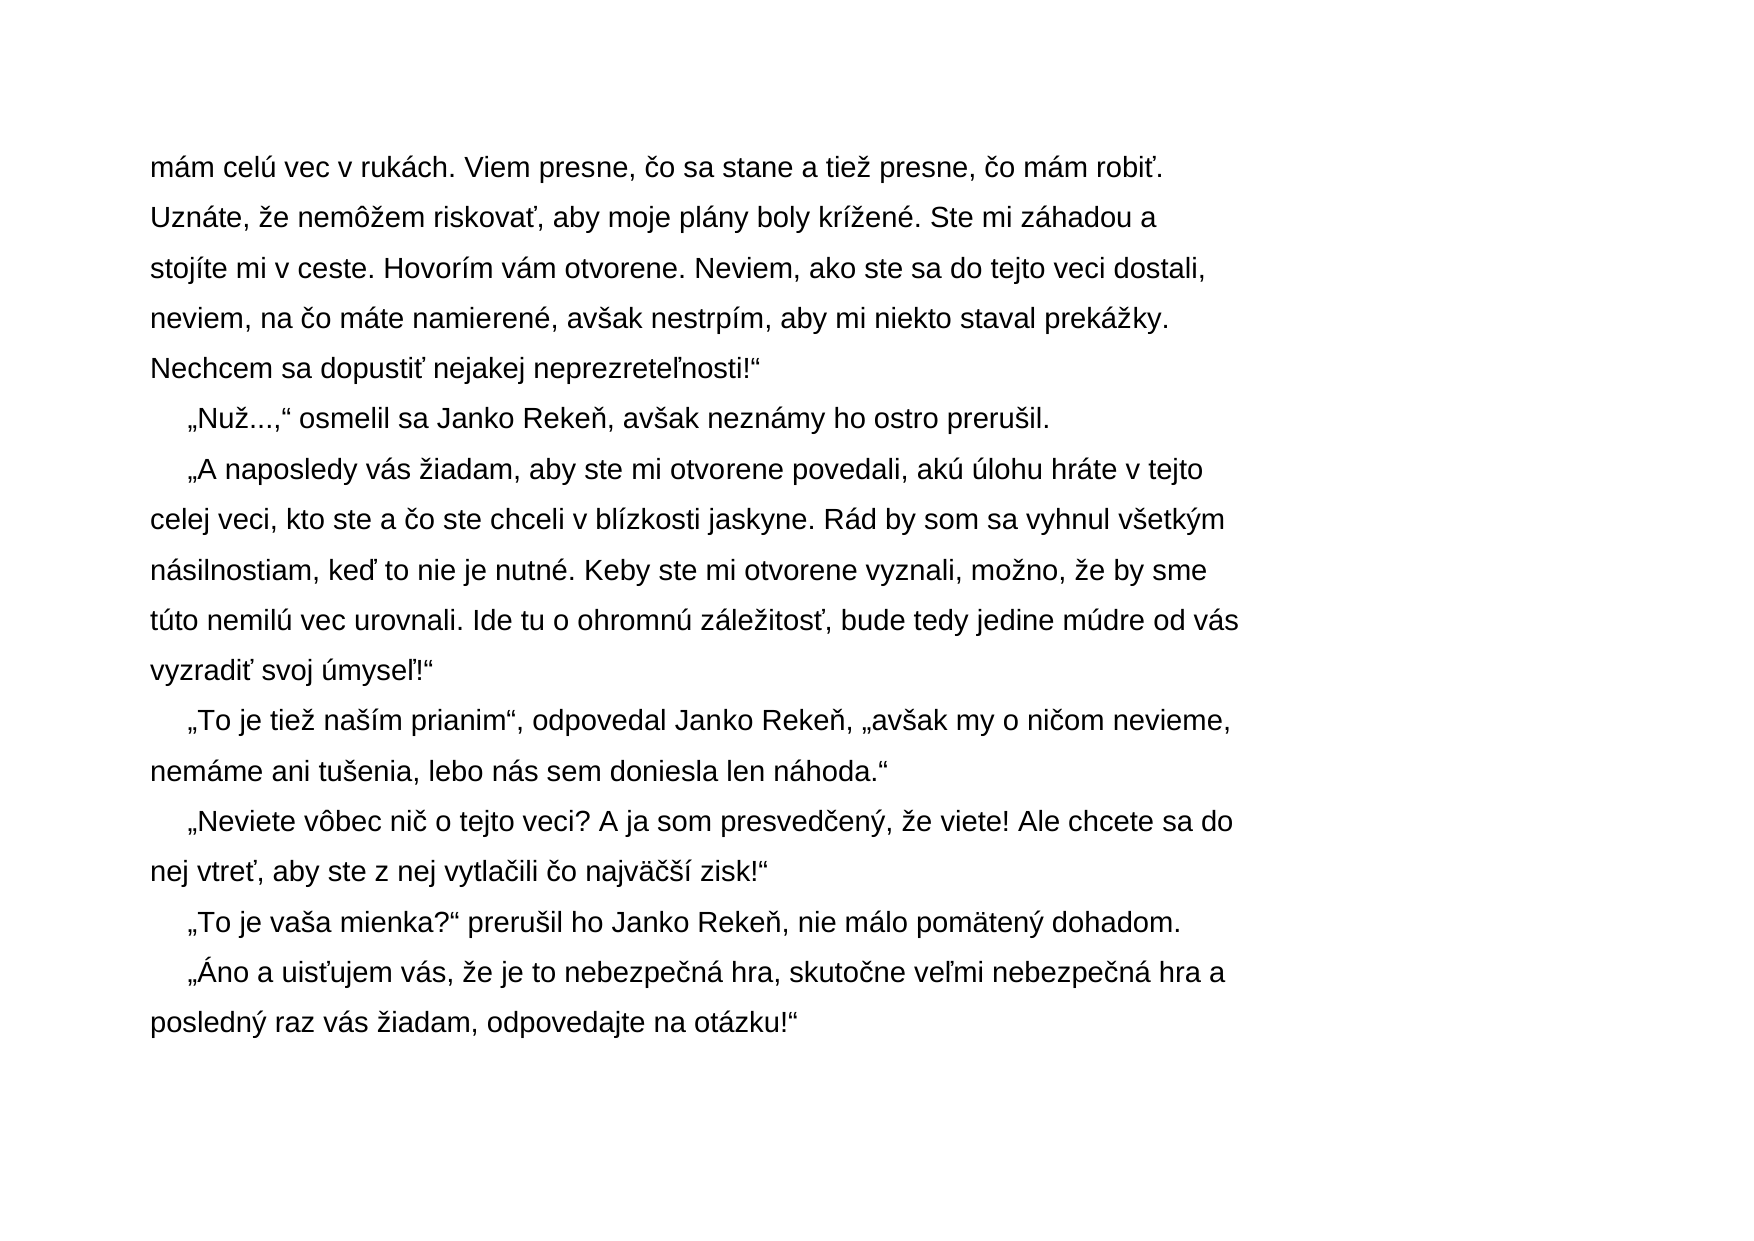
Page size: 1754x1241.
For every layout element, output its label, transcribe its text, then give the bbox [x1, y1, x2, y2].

text „To je vaša mienka?“ prerušil ho Janko Rekeň, nie málo pomätený dohadom. [150, 905, 1243, 938]
text „Neviete vôbec nič o tejto veci? A ja som presvedčený, že viete! Ale chcete sa do nej vtreť, aby ste z nej vytlačili čo najväčší zisk!“ [150, 804, 1243, 888]
text „To je tiež naším prianim“, odpovedal Jan­ko Rekeň, „avšak my o ničom nevieme, nemáme ani tušenia, lebo nás sem doniesla len náhoda.“ [150, 703, 1243, 787]
text mám celú vec v rukách. Viem pres­ne, čo sa stane a tiež presne, čo mám robiť. Uznáte, že nemôžem riskovať, aby moje plány boly krížené. Ste mi záhadou a stojíte mi v ce­ste. Hovorím vám otvorene. Neviem, ako ste sa do tejto veci dostali, neviem, na čo máte namie­rené, avšak nestrpím, aby mi niekto staval prekáž­ky. Nechcem sa dopustiť nejakej neprezreteľnosti!“ [150, 150, 1243, 385]
text „Áno a uisťujem vás, že je to nebezpečná hra, skutočne veľmi nebezpečná hra a posledný raz vás žiadam, odpovedajte na otázku!“ [150, 955, 1243, 1039]
text „Nuž...,“ osmelil sa Janko Rekeň, avšak neznámy ho ostro prerušil. [150, 402, 1243, 435]
text „A naposledy vás žiadam, aby ste mi otvo­rene povedali, akú úlohu hráte v tejto celej veci, kto ste a čo ste chceli v blízkosti jaskyne. Rád by som sa vyhnul všetkým násilnostiam, keď to nie je nutné. Keby ste mi otvorene vyznali, možno, že by sme túto nemilú vec urovnali. Ide tu o ohromnú záležitosť, bude tedy jedine múdre od vás vyzradiť svoj úmyseľ!“ [150, 452, 1243, 687]
